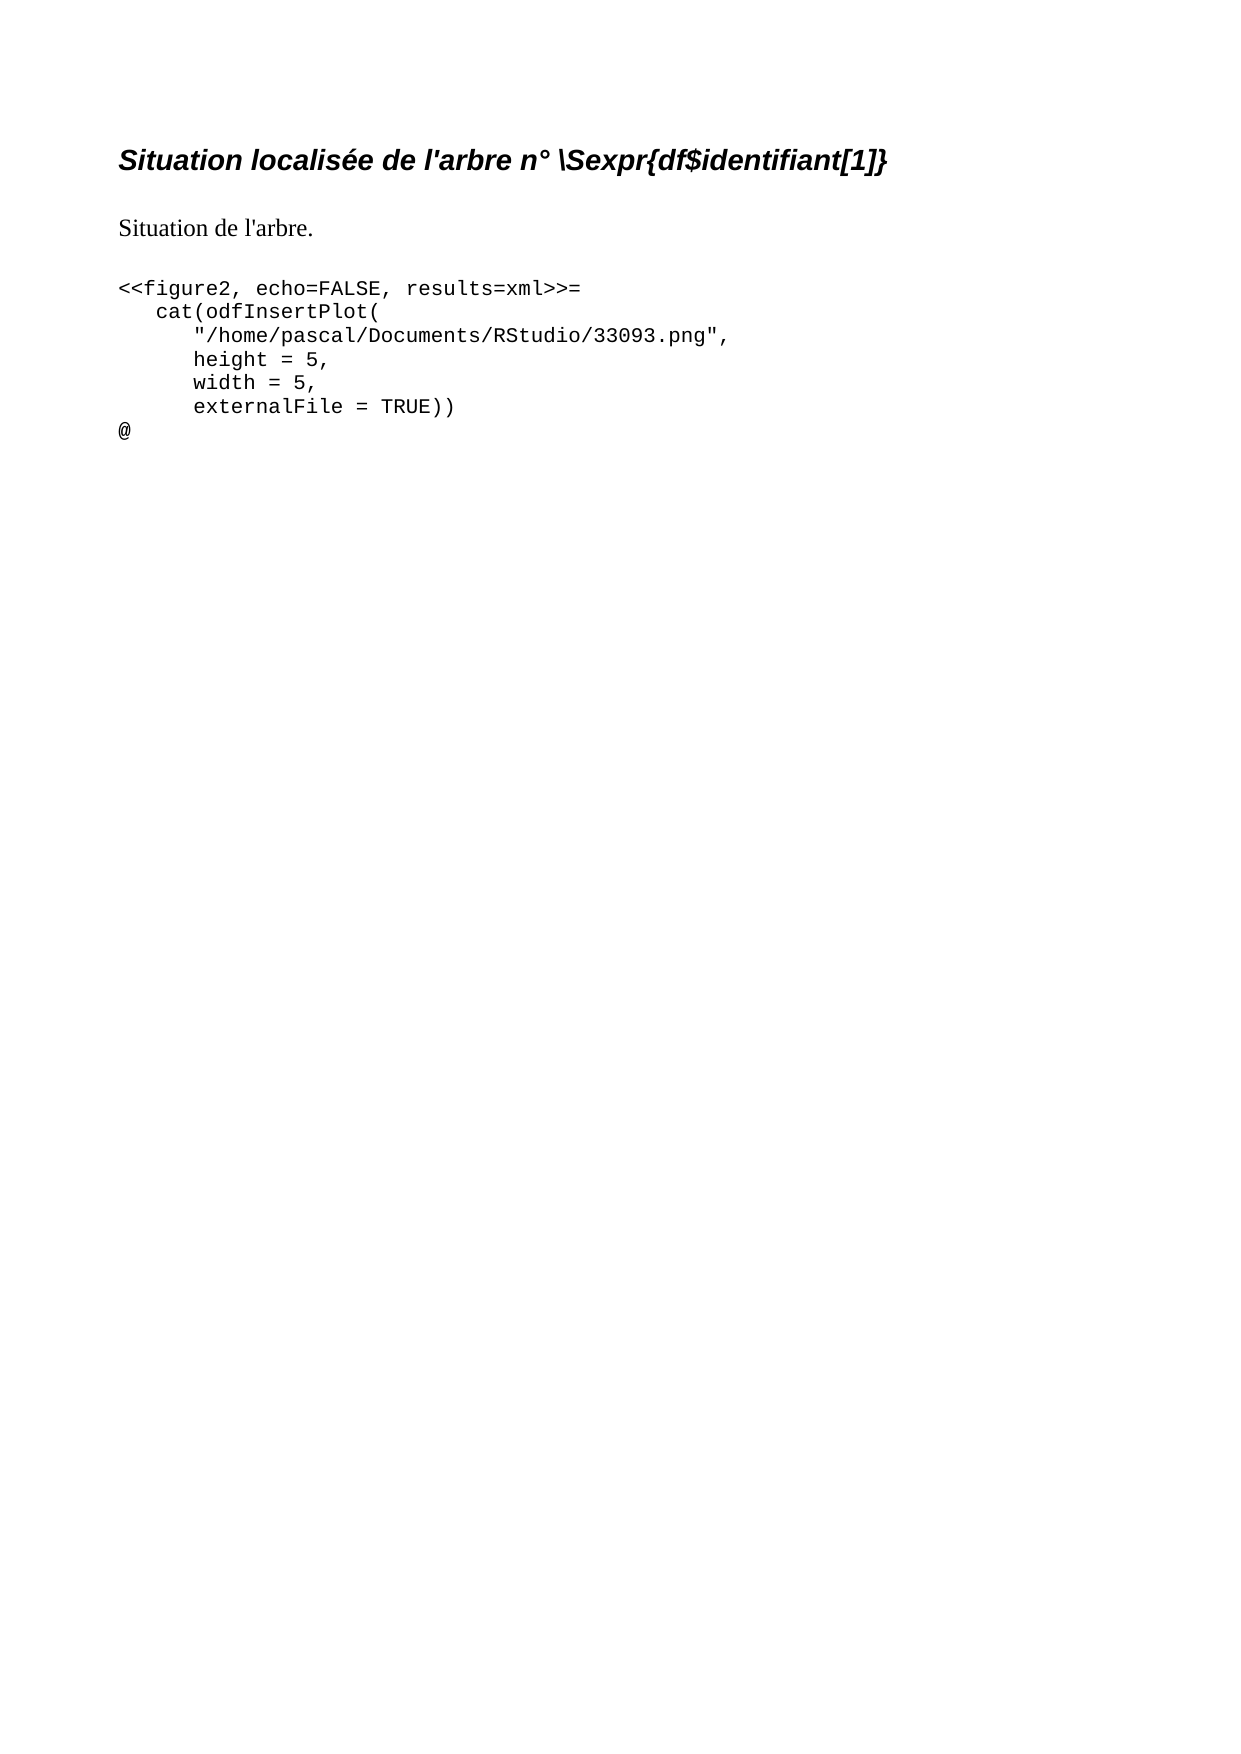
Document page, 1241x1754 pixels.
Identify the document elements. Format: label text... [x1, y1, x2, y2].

subtitle Situation localisée de l'arbre n° \Sexpr{df$identifiant[1]} [118, 143, 1122, 177]
text @ [118, 419, 1122, 443]
text width = 5, [118, 372, 1122, 396]
text height = 5, [118, 349, 1122, 372]
text cat(odfInsertPlot( [118, 301, 1122, 325]
text "/home/pascal/Documents/RStudio/33093.png", [118, 325, 1122, 349]
text <<figure2, echo=FALSE, results=xml>>= [118, 278, 1122, 301]
text Situation de l'arbre. [118, 213, 1122, 242]
text externalFile = TRUE)) [118, 396, 1122, 419]
